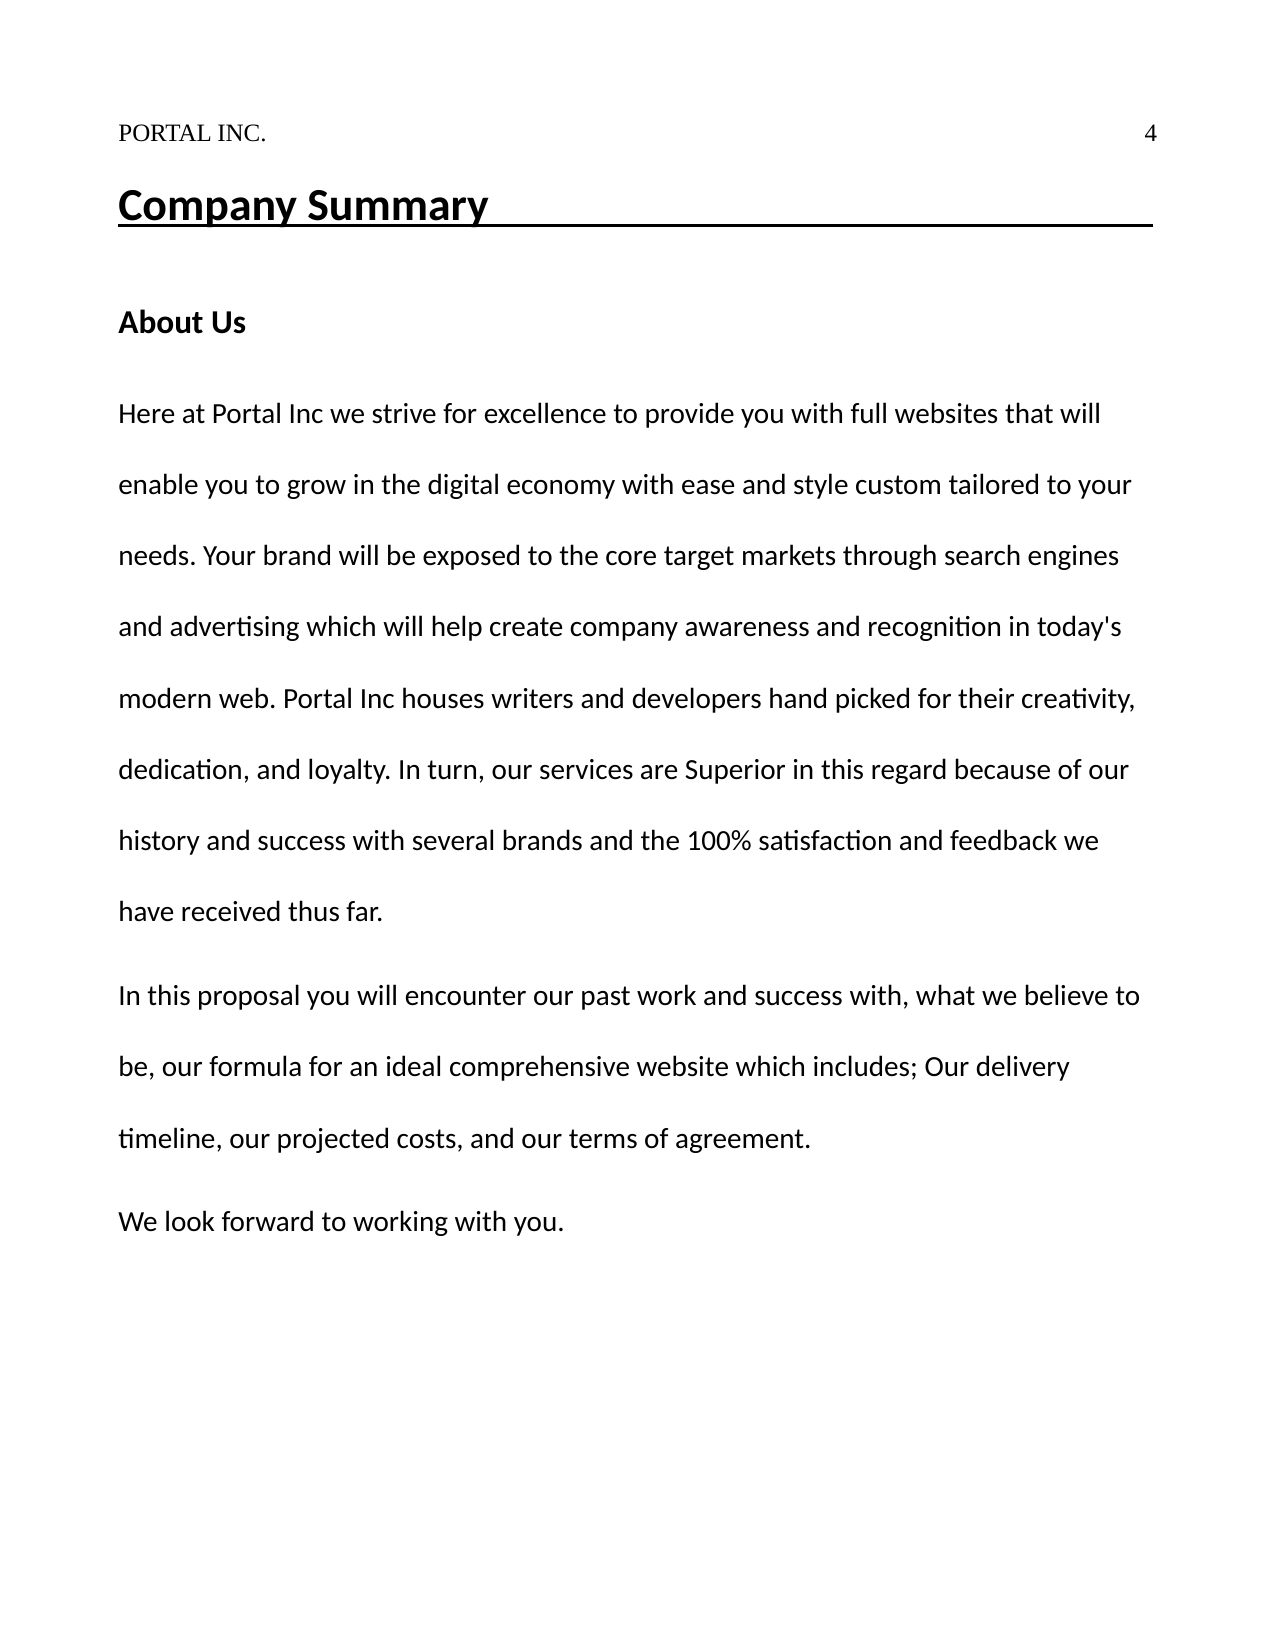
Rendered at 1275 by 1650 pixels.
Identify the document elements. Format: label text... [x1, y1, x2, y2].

text Company Summary [118, 176, 1157, 232]
text In this proposal you will encounter our past work and success with, what we believe to be, our formula for an ideal comprehensive website which includes; Our delivery timeline, our projected costs, and our terms of agreement. [118, 977, 1157, 1155]
text We look forward to working with you. [118, 1203, 1157, 1239]
text About Us [118, 301, 1157, 341]
text Here at Portal Inc we strive for excellence to provide you with full websites that will enable you to grow in the digital economy with ease and style custom tailored to your needs. Your brand will be exposed to the core target markets through search engines and advertising which will help create company awareness and recognition in today's modern web. Portal Inc houses writers and developers hand picked for their creativity, dedication, and loyalty. In turn, our services are Superior in this regard because of our history and success with several brands and the 100% satisfaction and feedback we have received thus far. [118, 395, 1157, 929]
